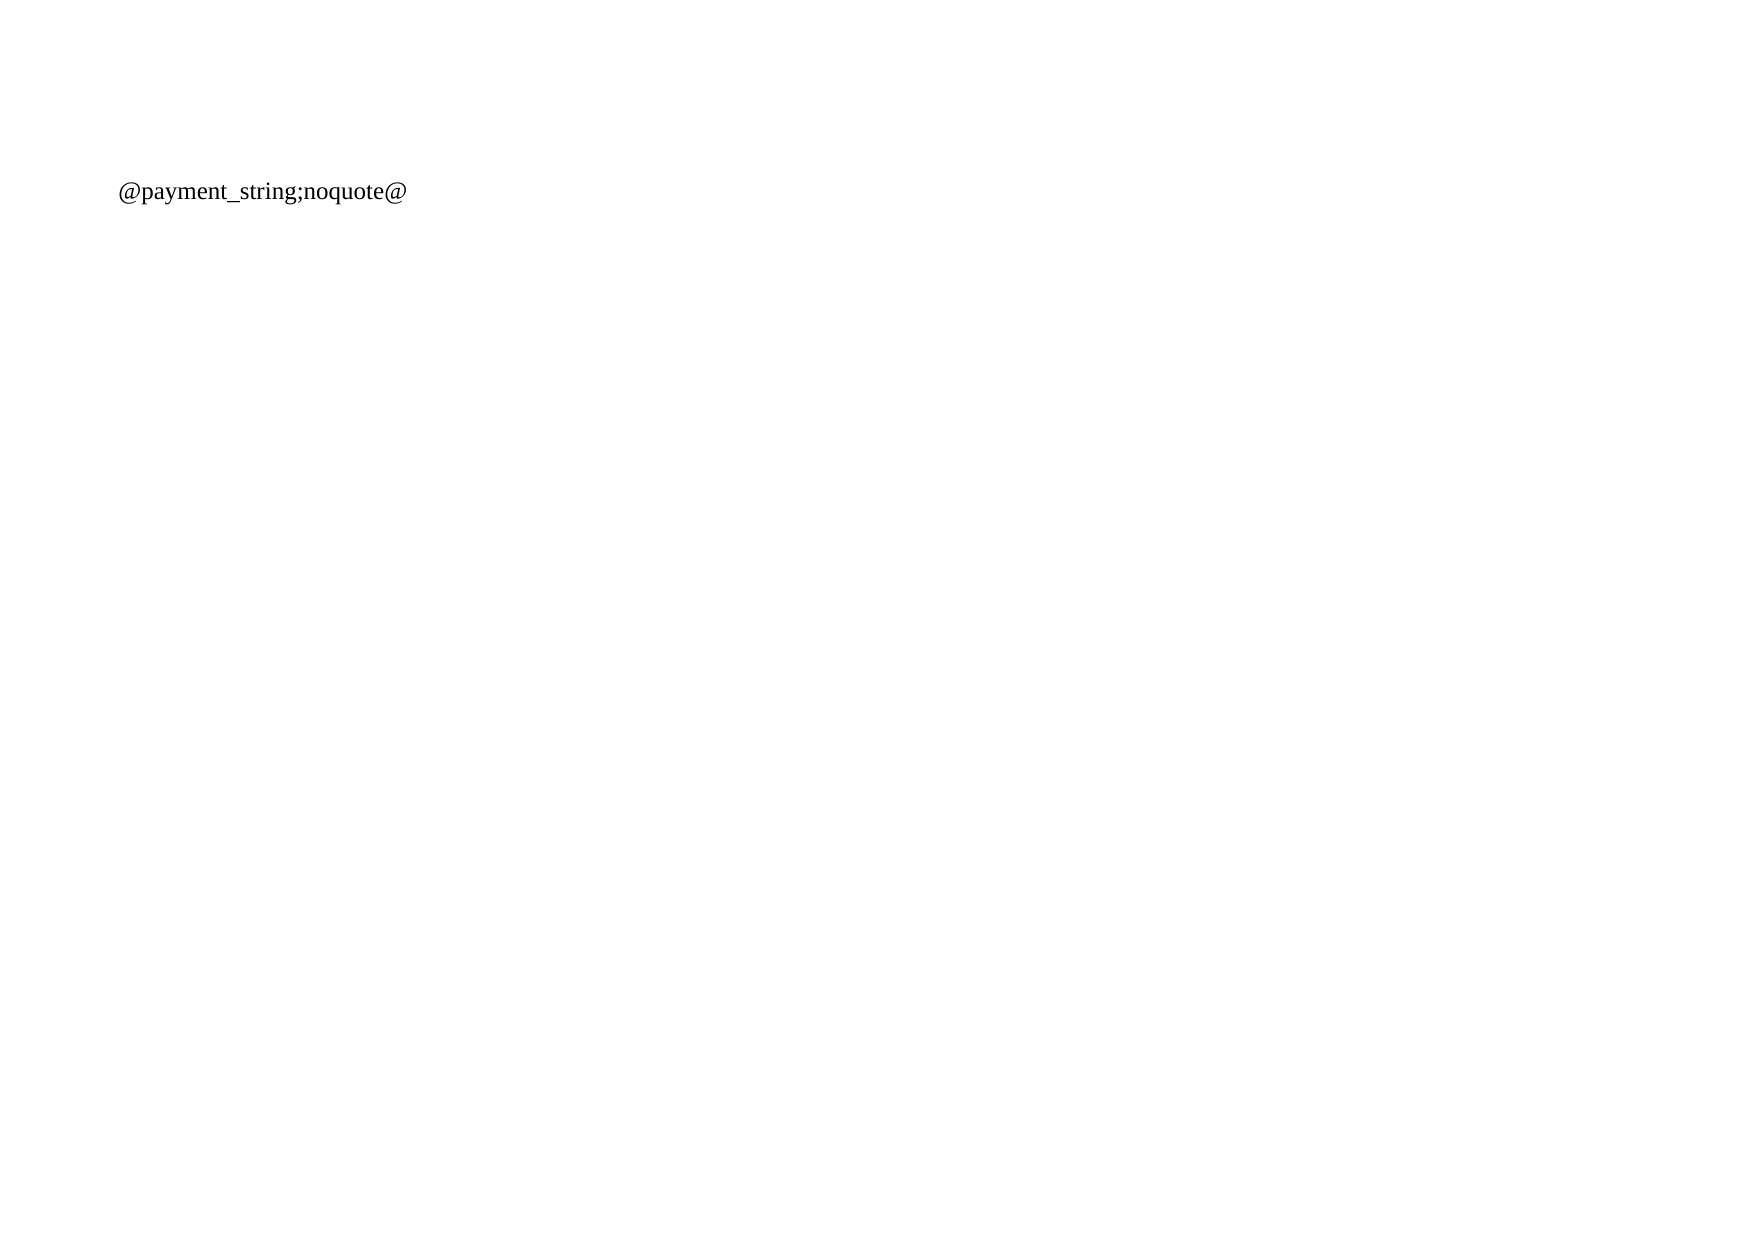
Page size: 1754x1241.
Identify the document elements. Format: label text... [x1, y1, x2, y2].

text @payment_string;noquote@ [118, 148, 1606, 205]
